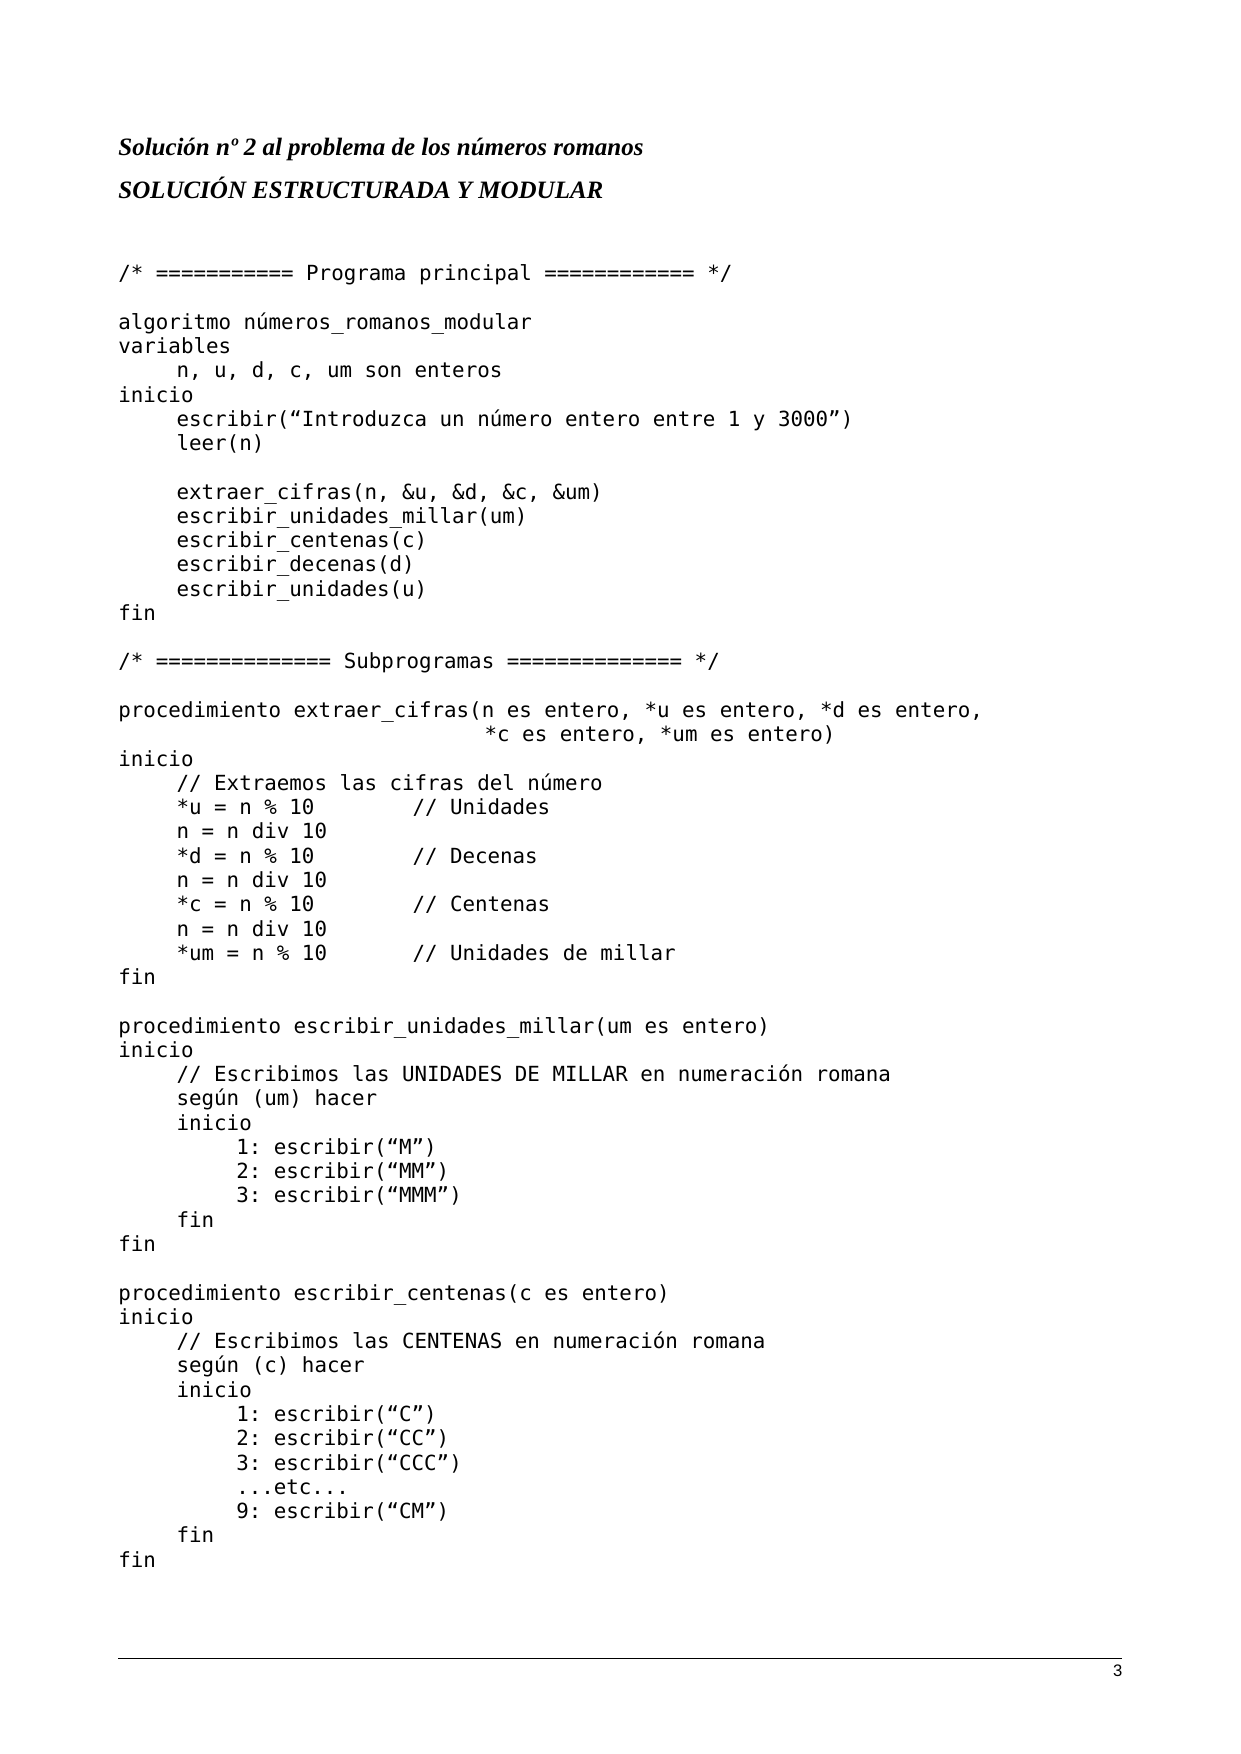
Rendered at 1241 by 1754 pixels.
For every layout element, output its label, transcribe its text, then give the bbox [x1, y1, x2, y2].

text escribir(“Introduzca un número entero entre 1 y 3000”) [118, 407, 1122, 431]
text // Extraemos las cifras del número [118, 771, 1122, 795]
text fin [118, 1523, 1122, 1548]
text inicio [118, 1378, 1122, 1402]
text procedimiento extraer_cifras(n es entero, *u es entero, *d es entero, [118, 698, 1122, 722]
text /* ============== Subprogramas ============== */ [118, 649, 1122, 674]
text // Escribimos las UNIDADES DE MILLAR en numeración romana [118, 1062, 1122, 1086]
text escribir_centenas(c) [118, 528, 1122, 552]
text 1: escribir(“M”) [118, 1135, 1122, 1159]
text ...etc... [118, 1475, 1122, 1499]
text Solución nº 2 al problema de los números romanos [118, 133, 1122, 161]
text escribir_unidades(u) [118, 577, 1122, 601]
text 2: escribir(“MM”) [118, 1159, 1122, 1183]
text *d = n % 10 // Decenas [118, 844, 1122, 868]
text 1: escribir(“C”) [118, 1402, 1122, 1426]
text escribir_unidades_millar(um) [118, 504, 1122, 528]
text variables [118, 334, 1122, 358]
text n = n div 10 [118, 819, 1122, 844]
text fin [118, 965, 1122, 989]
text inicio [118, 1305, 1122, 1329]
text fin [118, 1208, 1122, 1232]
text procedimiento escribir_centenas(c es entero) [118, 1281, 1122, 1305]
text // Escribimos las CENTENAS en numeración romana [118, 1329, 1122, 1353]
text n = n div 10 [118, 868, 1122, 892]
text 9: escribir(“CM”) [118, 1499, 1122, 1523]
text *c = n % 10 // Centenas [118, 892, 1122, 917]
text según (um) hacer [118, 1086, 1122, 1111]
text *c es entero, *um es entero) [118, 722, 1122, 747]
text 3: escribir(“CCC”) [118, 1451, 1122, 1475]
text procedimiento escribir_unidades_millar(um es entero) [118, 1014, 1122, 1038]
text fin [118, 1548, 1122, 1572]
text SOLUCIÓN ESTRUCTURADA Y MODULAR [118, 176, 1122, 203]
text *um = n % 10 // Unidades de millar [118, 941, 1122, 965]
text fin [118, 1232, 1122, 1256]
text inicio [118, 1111, 1122, 1135]
text escribir_decenas(d) [118, 552, 1122, 577]
text según (c) hacer [118, 1353, 1122, 1378]
text 3: escribir(“MMM”) [118, 1183, 1122, 1208]
text algoritmo números_romanos_modular [118, 310, 1122, 334]
text extraer_cifras(n, &u, &d, &c, &um) [118, 480, 1122, 504]
text n = n div 10 [118, 917, 1122, 941]
text leer(n) [118, 431, 1122, 455]
text *u = n % 10 // Unidades [118, 795, 1122, 819]
text fin [118, 601, 1122, 625]
text inicio [118, 383, 1122, 407]
text /* =========== Programa principal ============ */ [118, 261, 1122, 286]
text 2: escribir(“CC”) [118, 1426, 1122, 1451]
text inicio [118, 747, 1122, 771]
text inicio [118, 1038, 1122, 1062]
text n, u, d, c, um son enteros [118, 358, 1122, 383]
